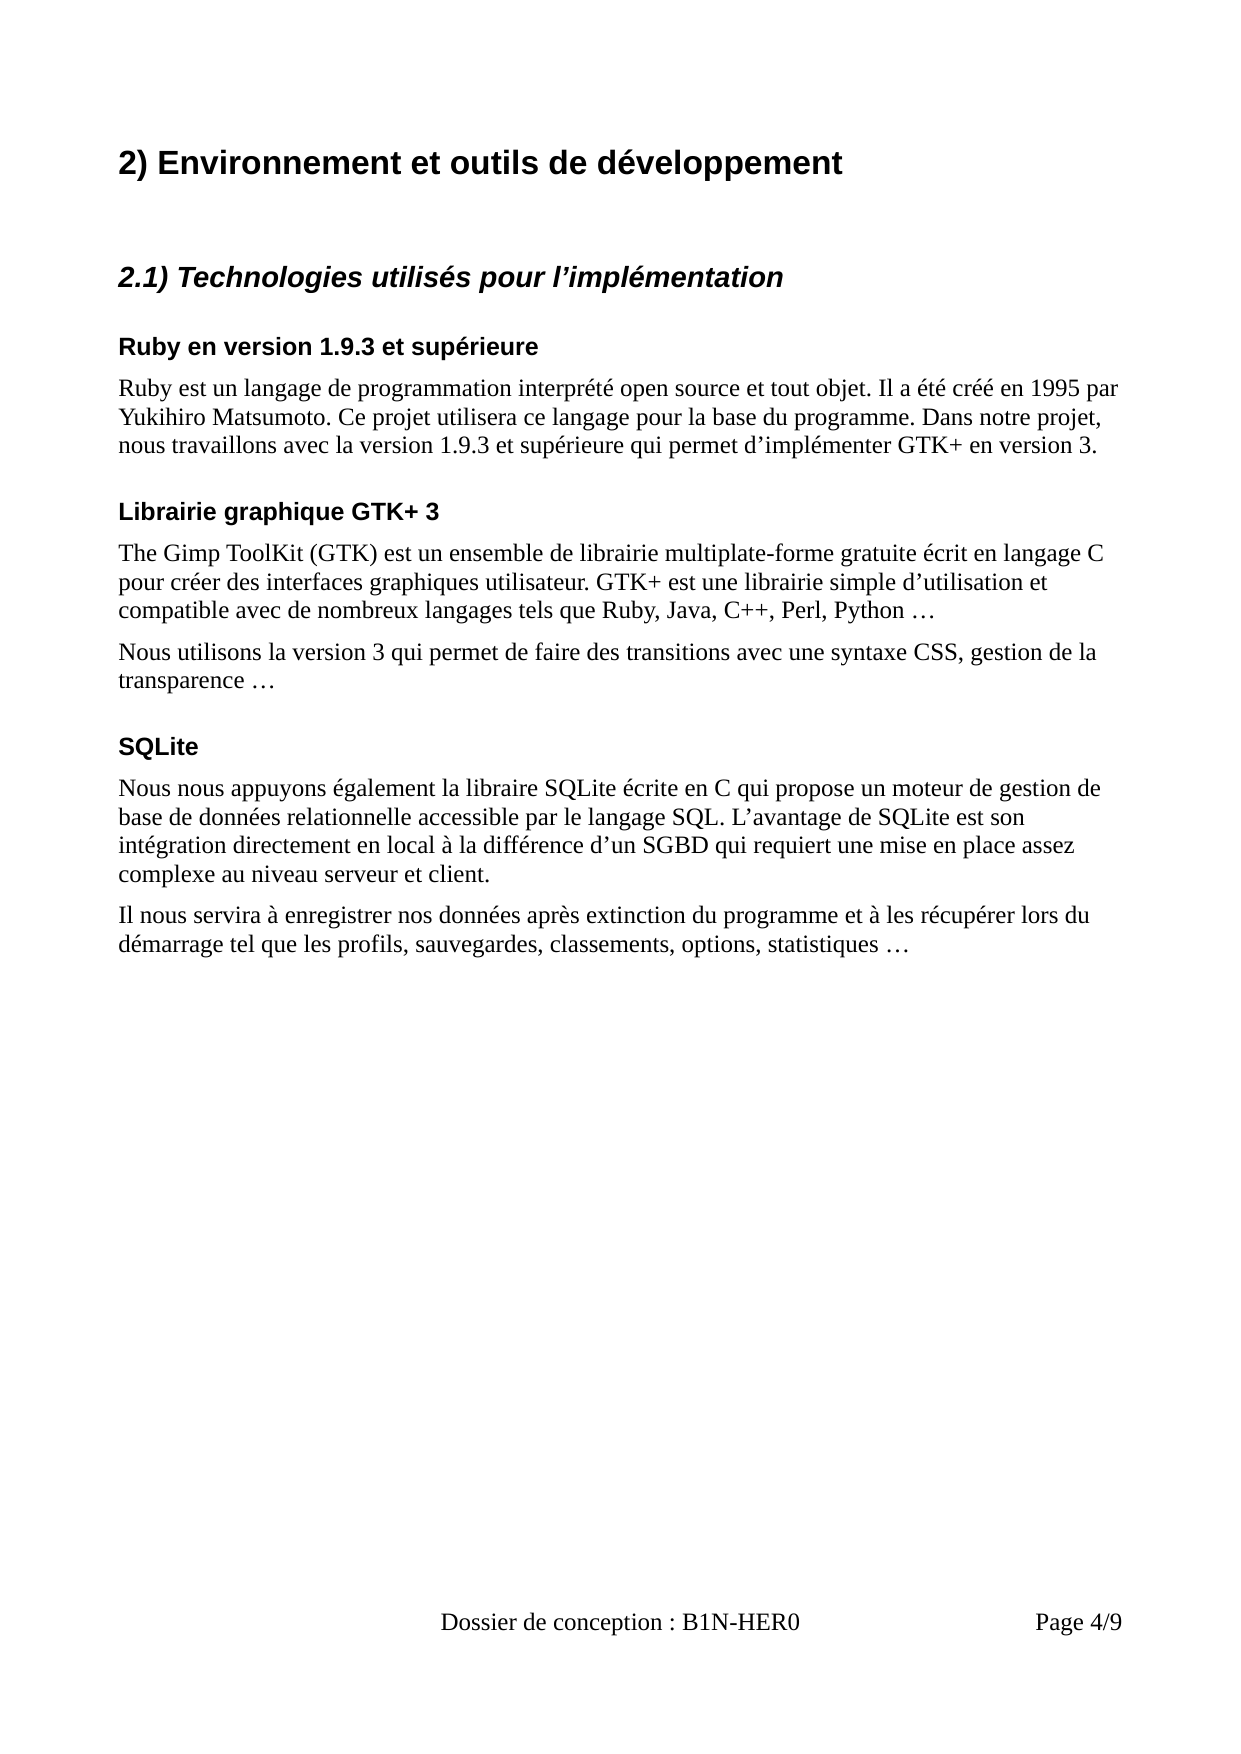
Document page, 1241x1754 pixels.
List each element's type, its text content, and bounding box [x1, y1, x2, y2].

subtitle 2) Environnement et outils de développement [118, 143, 1122, 182]
text The Gimp ToolKit (GTK) est un ensemble de librairie multiplate-forme gratuite écrit en langage C pour créer des interfaces graphiques utilisateur. GTK+ est une librairie simple d’utilisation et compatible avec de nombreux langages tels que Ruby, Java, C++, Perl, Python … [118, 538, 1122, 624]
text Nous nous appuyons également la libraire SQLite écrite en C qui propose un moteur de gestion de base de données relationnelle accessible par le langage SQL. L’avantage de SQLite est son intégration directement en local à la différence d’un SGBD qui requiert une mise en place assez complexe au niveau serveur et client. [118, 773, 1122, 888]
text Ruby est un langage de programmation interprété open source et tout objet. Il a été créé en 1995 par Yukihiro Matsumoto. Ce projet utilisera ce langage pour la base du programme. Dans notre projet, nous travaillons avec la version 1.9.3 et supérieure qui permet d’implémenter GTK+ en version 3. [118, 373, 1122, 459]
subtitle SQLite [118, 732, 1122, 760]
subtitle Librairie graphique GTK+ 3 [118, 497, 1122, 525]
subtitle Ruby en version 1.9.3 et supérieure [118, 332, 1122, 360]
subtitle 2.1) Technologies utilisés pour l’implémentation [118, 261, 1122, 294]
text Nous utilisons la version 3 qui permet de faire des transitions avec une syntaxe CSS, gestion de la transparence … [118, 637, 1122, 694]
text Il nous servira à enregistrer nos données après extinction du programme et à les récupérer lors du démarrage tel que les profils, sauvegardes, classements, options, statistiques … [118, 900, 1122, 958]
